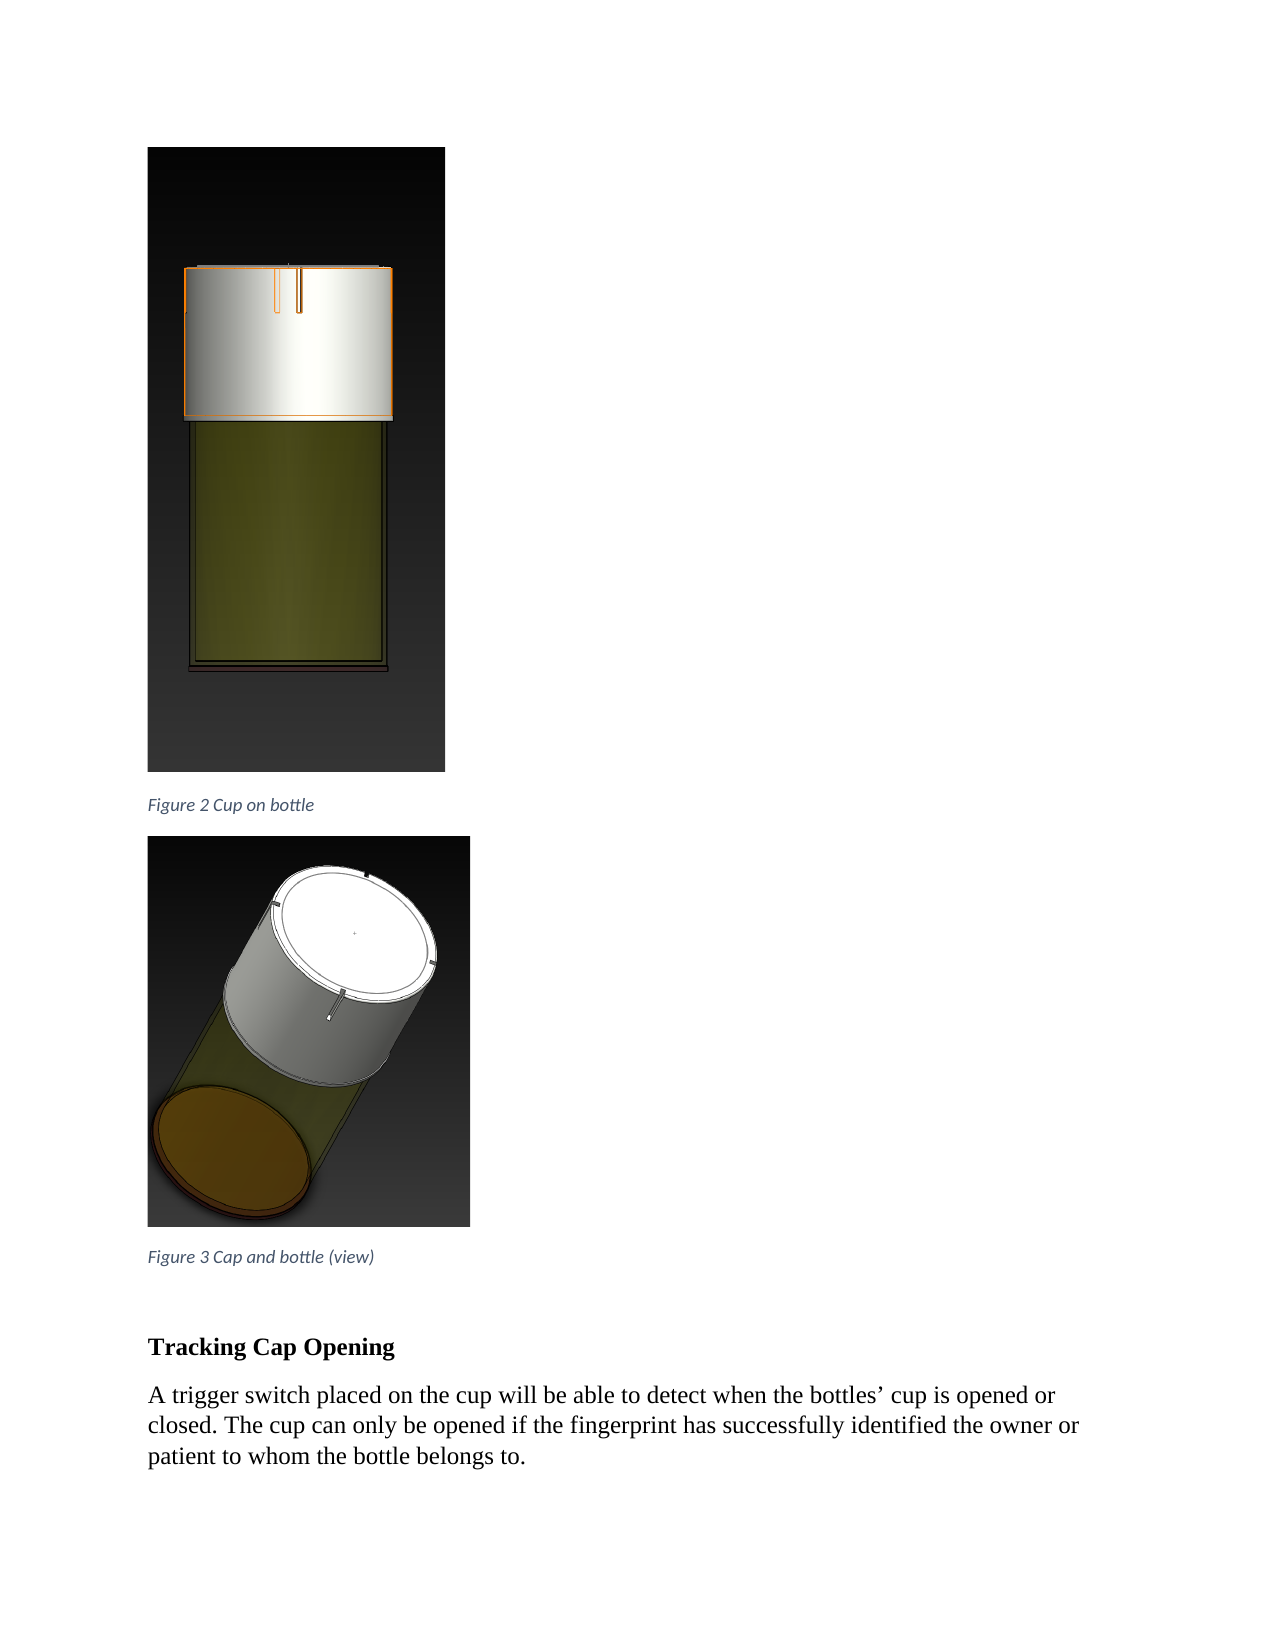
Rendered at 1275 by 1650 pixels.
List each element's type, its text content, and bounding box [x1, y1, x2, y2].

text Figure 3 Cap and bottle (view) [148, 1245, 1127, 1268]
text Figure 2 Cup on bottle [148, 793, 1127, 816]
text A trigger switch placed on the cup will be able to detect when the bottles’ cup is opened or closed. The cup can only be opened if the fingerprint has successfully identified the owner or patient to whom the bottle belongs to. [148, 1380, 1127, 1470]
text Tracking Cap Opening [148, 1332, 1127, 1361]
